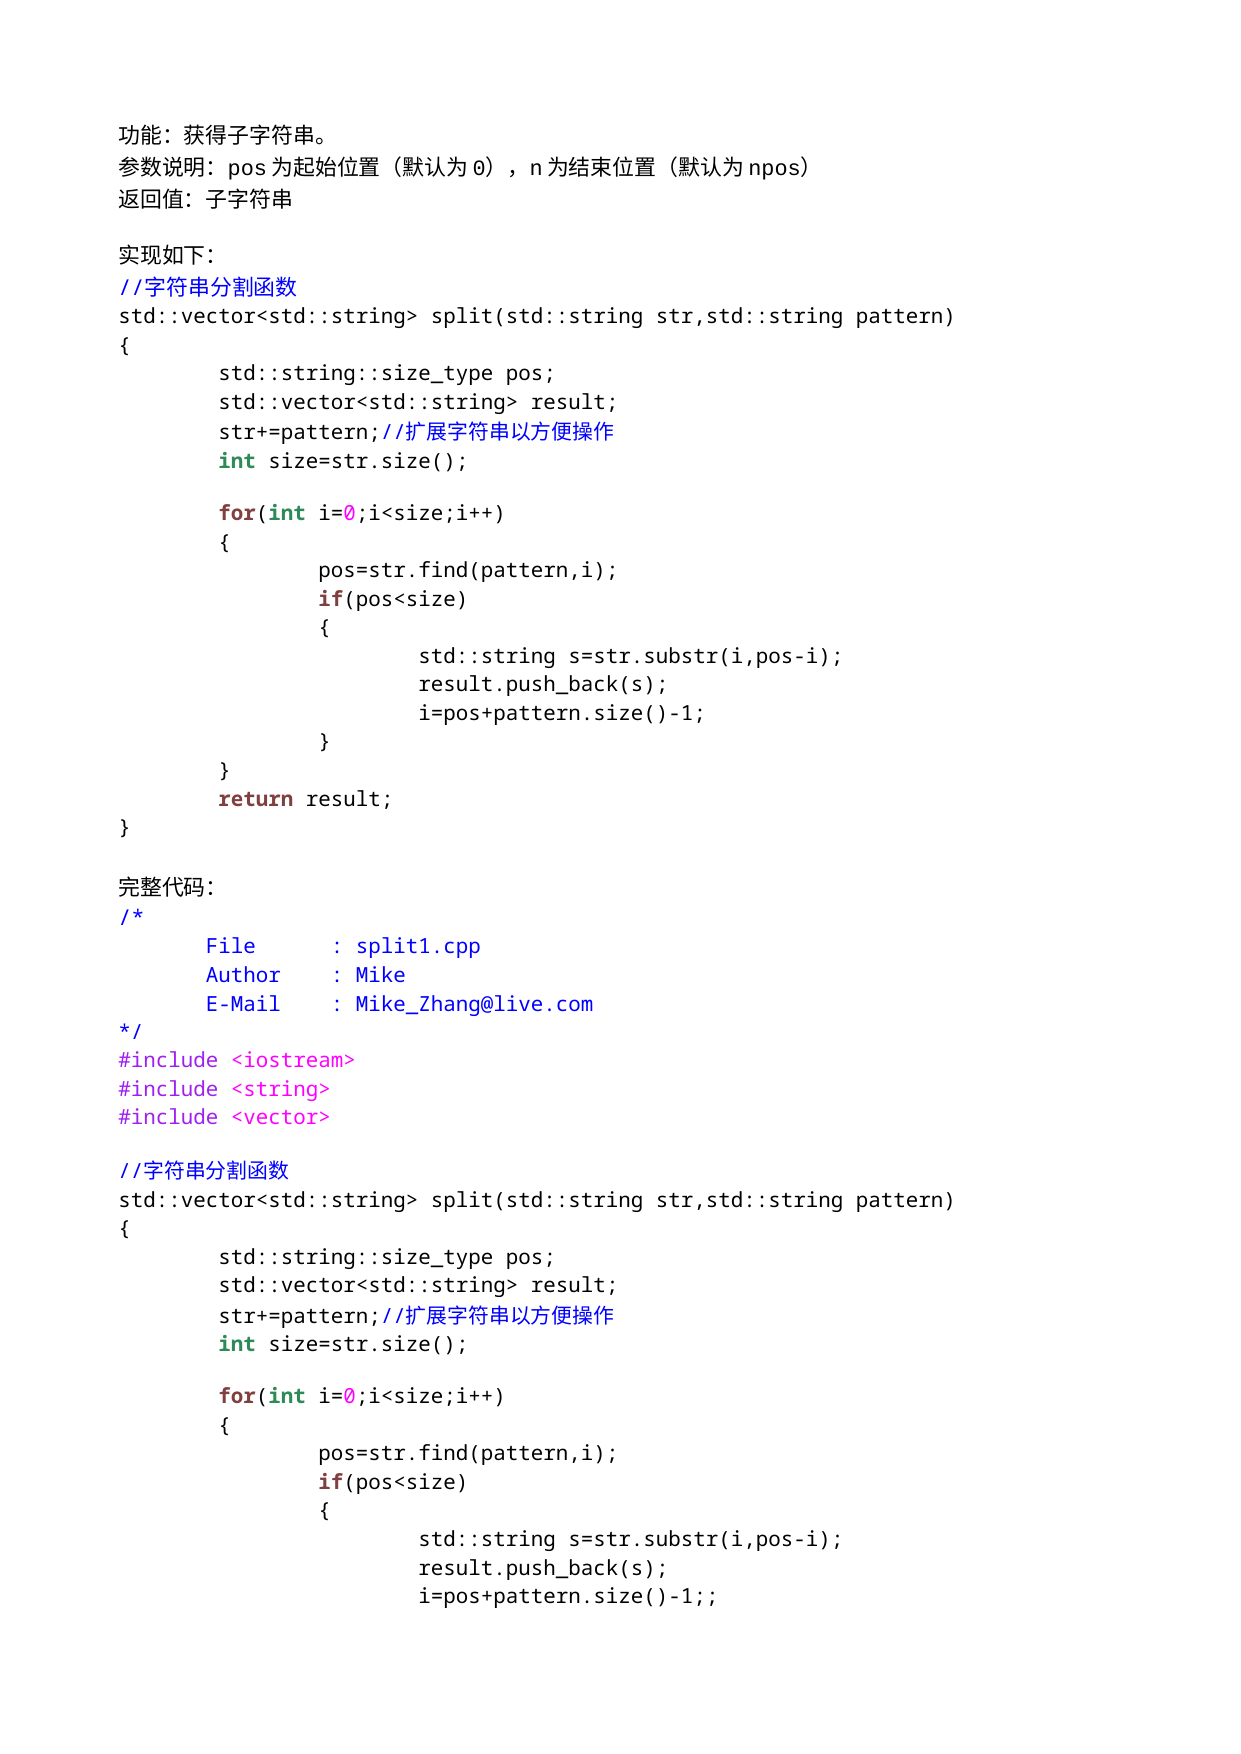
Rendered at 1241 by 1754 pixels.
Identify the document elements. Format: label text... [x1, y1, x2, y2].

text std::string::size_type pos; [118, 358, 1122, 387]
text result.push_back(s); [118, 1553, 1122, 1581]
text { [118, 527, 1122, 555]
text pos=str.find(pattern,i); [118, 1438, 1122, 1467]
text */ [118, 1017, 1122, 1046]
text i=pos+pattern.size()-1; [118, 698, 1122, 727]
text std::string::size_type pos; [118, 1242, 1122, 1270]
text /* [118, 902, 1122, 932]
text { [118, 1410, 1122, 1438]
text } [118, 755, 1122, 784]
text int size=str.size(); [118, 446, 1122, 474]
text #include <vector> [118, 1102, 1122, 1131]
text int size=str.size(); [118, 1329, 1122, 1358]
text { [118, 330, 1122, 358]
text std::vector<std::string> result; [118, 1270, 1122, 1299]
text i=pos+pattern.size()-1;; [118, 1581, 1122, 1610]
text } [118, 812, 1122, 841]
text } [118, 727, 1122, 755]
text std::vector<std::string> split(std::string str,std::string pattern) [118, 302, 1122, 330]
text std::string s=str.substr(i,pos-i); [118, 641, 1122, 669]
text { [118, 1213, 1122, 1242]
text File : split1.cpp [118, 932, 1122, 960]
text std::vector<std::string> result; [118, 387, 1122, 416]
text 返回值：子字符串 [118, 182, 1122, 213]
text return result; [118, 784, 1122, 812]
text std::vector<std::string> split(std::string str,std::string pattern) [118, 1185, 1122, 1213]
text for(int i=0;i<size;i++) [118, 498, 1122, 527]
text if(pos<size) [118, 584, 1122, 612]
text { [118, 612, 1122, 641]
text 功能：获得子字符串。 [118, 118, 1122, 150]
text 参数说明：pos为起始位置（默认为0），n为结束位置（默认为npos） [118, 150, 1122, 182]
text result.push_back(s); [118, 669, 1122, 698]
text for(int i=0;i<size;i++) [118, 1381, 1122, 1410]
text if(pos<size) [118, 1467, 1122, 1496]
text 完整代码： [118, 870, 1122, 902]
text std::string s=str.substr(i,pos-i); [118, 1524, 1122, 1553]
text 实现如下： [118, 238, 1122, 270]
text //字符串分割函数 [118, 270, 1122, 302]
text //字符串分割函数 [118, 1154, 1122, 1185]
text pos=str.find(pattern,i); [118, 555, 1122, 584]
text str+=pattern;//扩展字符串以方便操作 [118, 1299, 1122, 1329]
text { [118, 1496, 1122, 1524]
text str+=pattern;//扩展字符串以方便操作 [118, 416, 1122, 446]
text #include <iostream> [118, 1046, 1122, 1074]
text #include <string> [118, 1074, 1122, 1102]
text Author : Mike [118, 960, 1122, 989]
text E-Mail : Mike_Zhang@live.com [118, 989, 1122, 1017]
